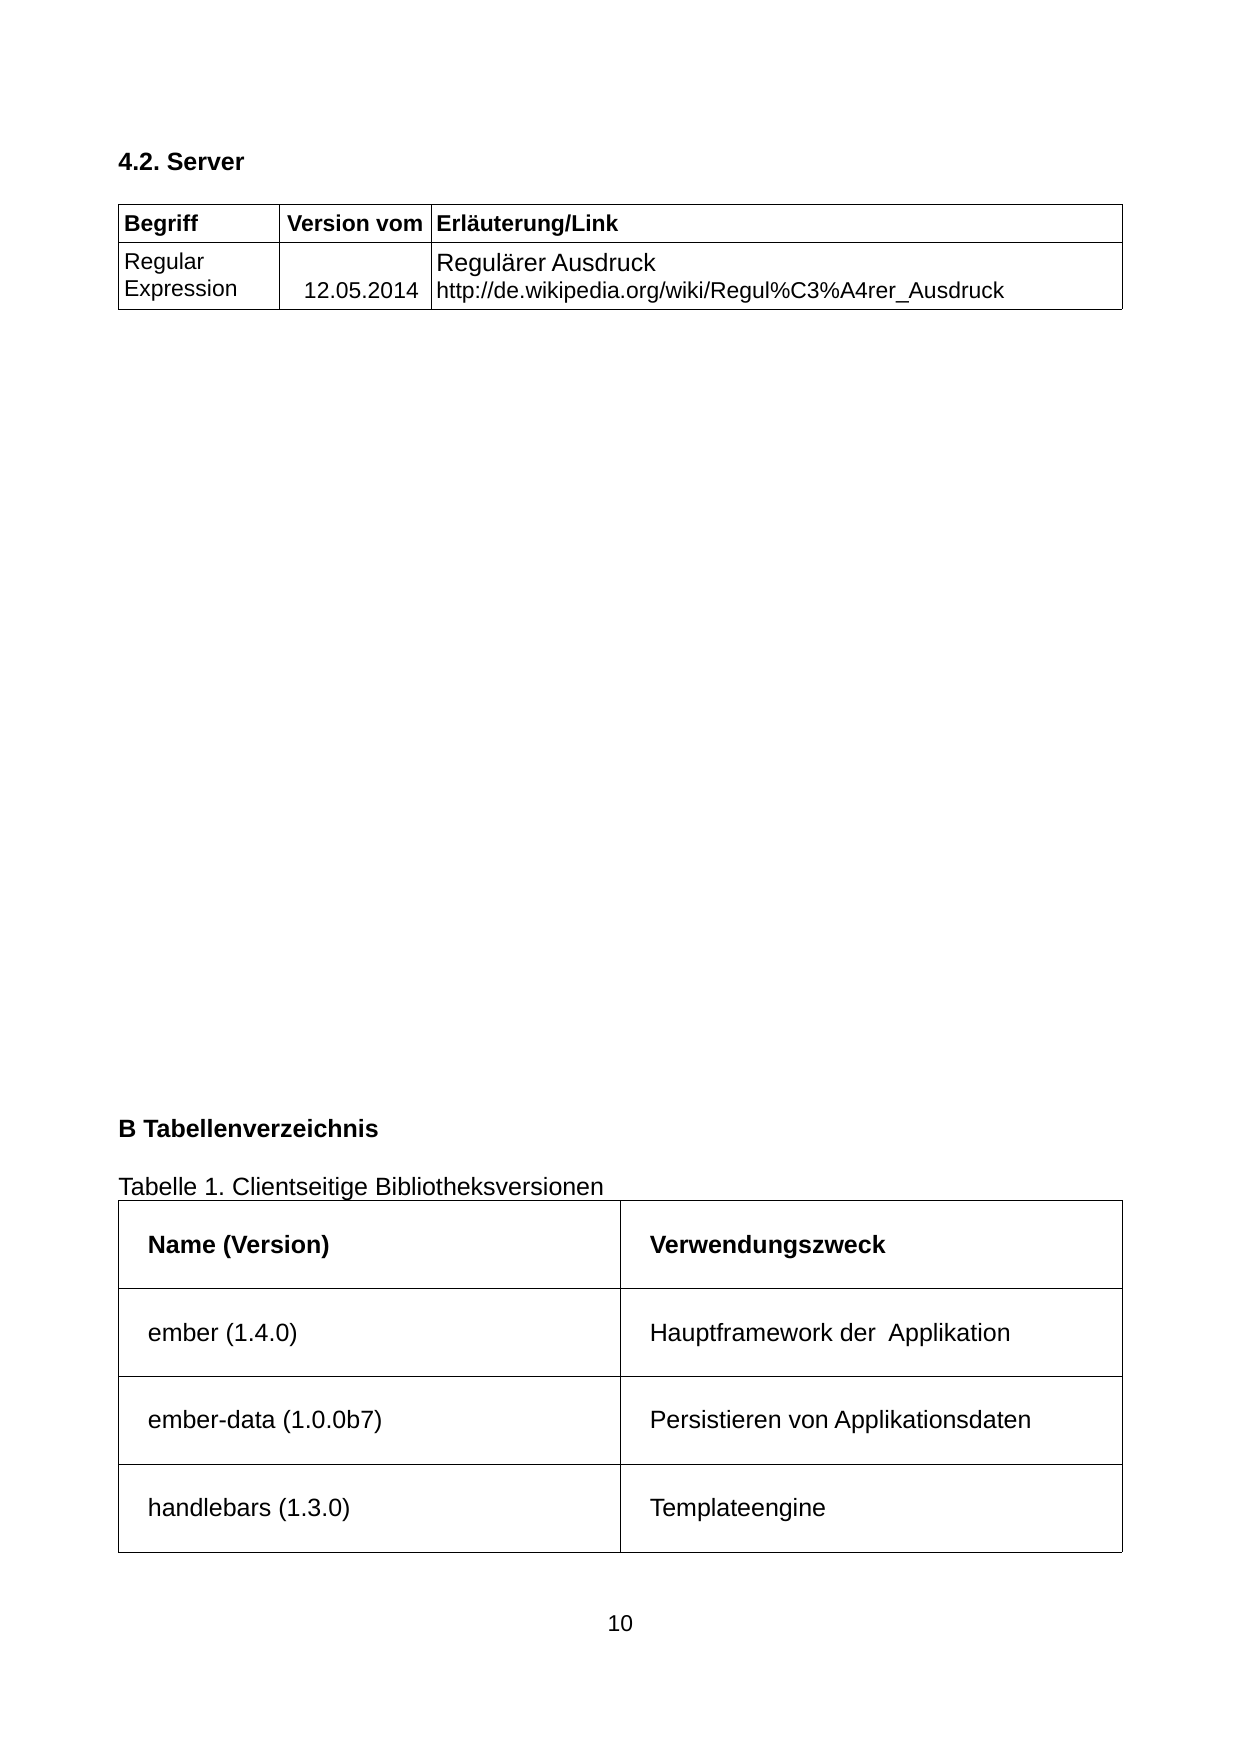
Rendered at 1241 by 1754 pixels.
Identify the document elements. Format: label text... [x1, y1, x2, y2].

table_cell ember (1.4.0) [119, 1289, 620, 1376]
text 4.2. Server [118, 147, 1122, 176]
text B Tabellenverzeichnis [118, 1114, 1122, 1143]
table_header Verwendungszweck [621, 1201, 1122, 1288]
table_cell 12.05.2014 [280, 243, 431, 309]
table_cell Persistieren von Applikationsdaten [621, 1377, 1122, 1464]
table_cell ember-data (1.0.0b7) [119, 1377, 620, 1464]
table_cell Hauptframework der Applikation [621, 1289, 1122, 1376]
table_header Name (Version) [119, 1201, 620, 1288]
table_header Begriff [119, 205, 279, 242]
text Tabelle 1. Clientseitige Bibliotheksversionen [118, 1172, 1122, 1200]
table_cell Templateengine [621, 1465, 1122, 1552]
table_header Erläuterung/Link [432, 205, 1122, 242]
table_cell handlebars (1.3.0) [119, 1465, 620, 1552]
table_cell Regulärer Ausdruck http://de.wikipedia.org/wiki/Regul%C3%A4rer_Ausdruck [432, 243, 1122, 309]
table_header Version vom [280, 205, 431, 242]
table_cell Regular Expression [119, 243, 279, 309]
